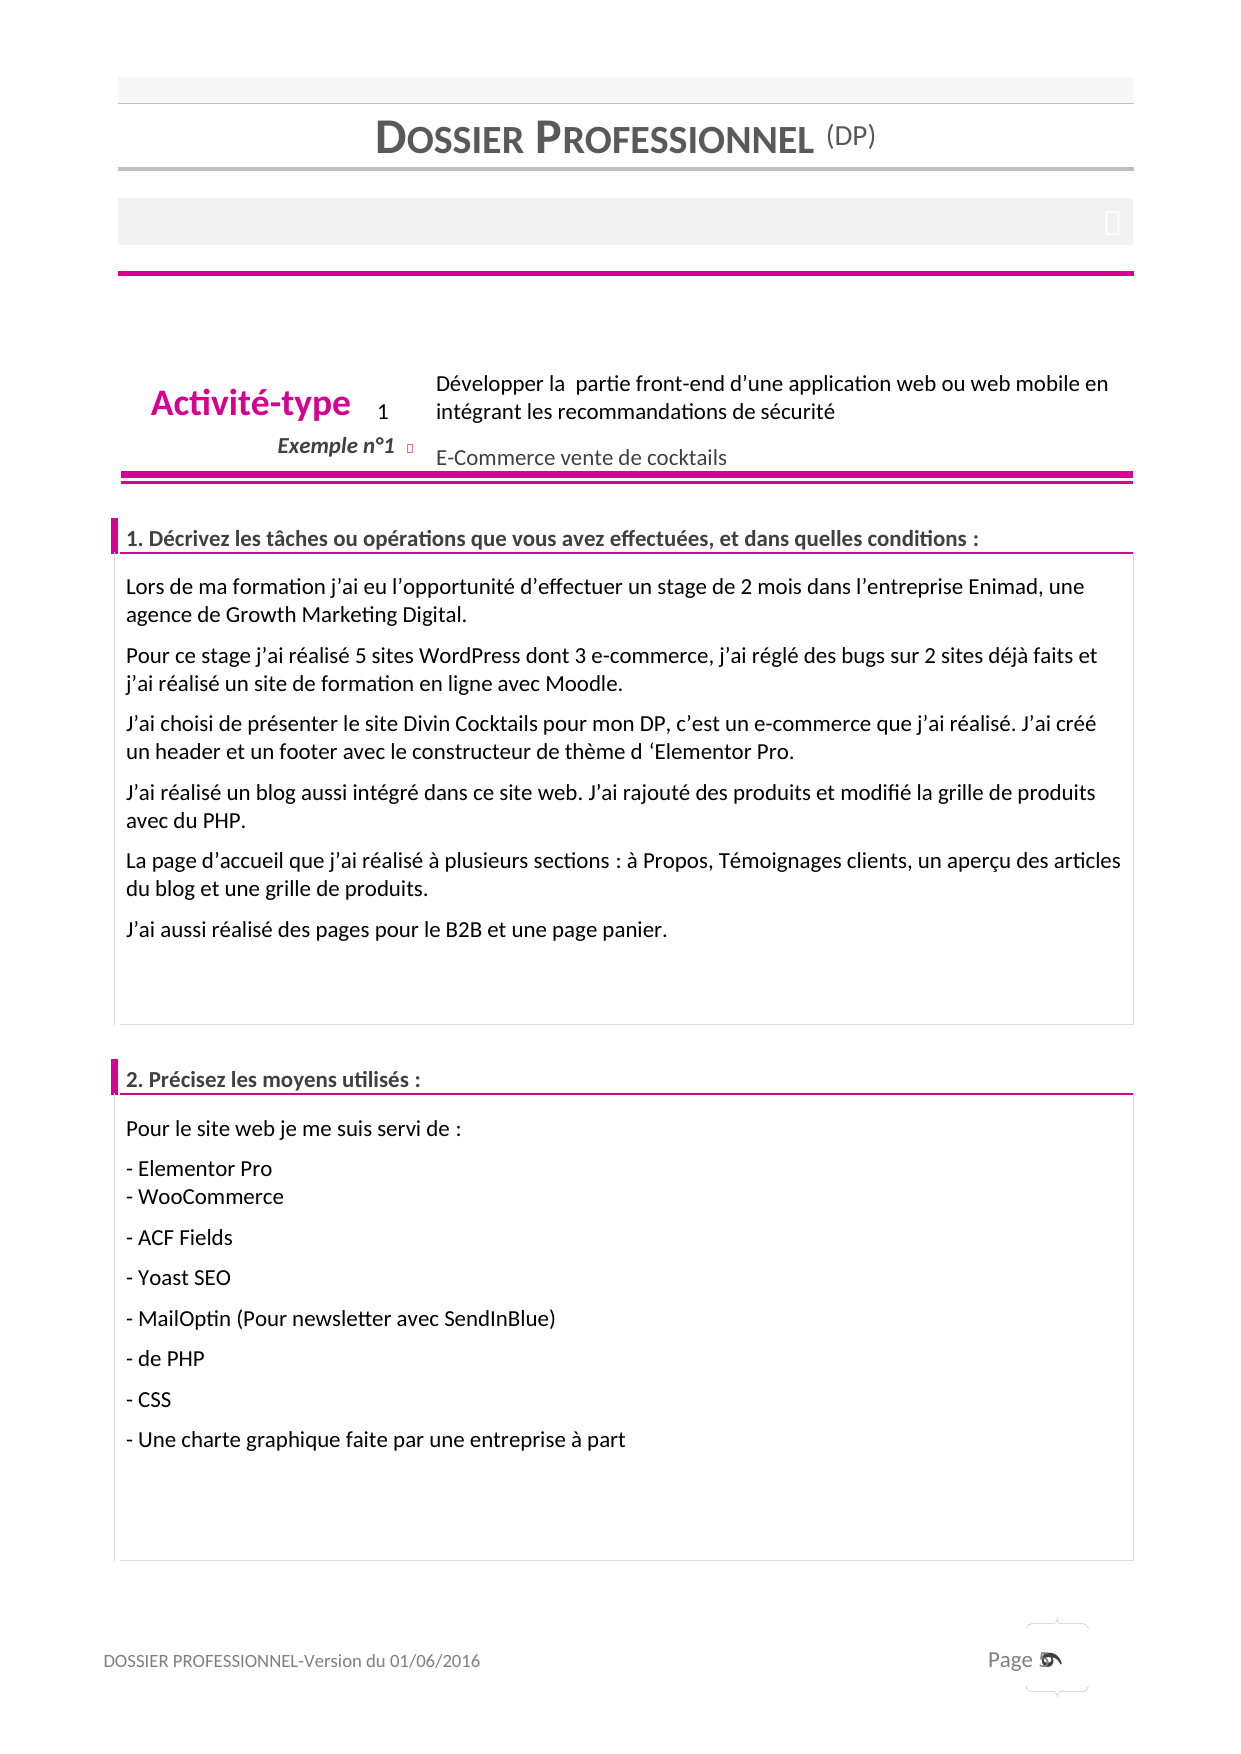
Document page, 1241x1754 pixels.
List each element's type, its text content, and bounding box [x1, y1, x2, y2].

table_cell 1 [366, 363, 424, 425]
table_header [366, 304, 424, 363]
table_cell [425, 484, 1133, 518]
table_cell Développer la partie front-end d’une application web ou web mobile en intégrant les recommandations de sécurité [425, 363, 1133, 425]
table_cell Exemple n°1  [115, 425, 424, 471]
table_header [425, 304, 1133, 363]
table_cell Lors de ma formation j’ai eu l’opportunité d’effectuer un stage de 2 mois dans l’entreprise Enimad, une agence de Growth Marketing Digital. Pour ce stage j’ai réalisé 5 sites WordPress dont 3 e-commerce, j’ai réglé des bugs sur 2 sites déjà faits et j’ai réalisé un site de formation en ligne avec Moodle. J’ai choisi de présenter le site Divin Cocktails pour mon DP, c’est un e-commerce que j’ai réalisé. J’ai créé un header et un footer avec le constructeur de thème d ‘Elementor Pro. J’ai réalisé un blog aussi intégré dans ce site web. J’ai rajouté des produits et modifié la grille de produits avec du PHP. La page d’accueil que j’ai réalisé à plusieurs sections : à Propos, Témoignages clients, un aperçu des articles du blog et une grille de produits. J’ai aussi réalisé des pages pour le B2B et une page panier. [115, 552, 1133, 1024]
table_cell [115, 1560, 1133, 1595]
table_cell Pour le site web je me suis servi de : - Elementor Pro - WooCommerce - ACF Fields - Yoast SEO - MailOptin (Pour newsletter avec SendInBlue) - de PHP - CSS - Une charte graphique faite par une entreprise à part [115, 1093, 1133, 1560]
table_cell 1. Décrivez les tâches ou opérations que vous avez effectuées, et dans quelles conditions : [118, 518, 1133, 552]
table_header [115, 304, 366, 363]
table_cell Activité-type [115, 363, 366, 425]
table_cell [115, 471, 424, 518]
table_cell [115, 1024, 1133, 1059]
table_cell E-Commerce vente de cocktails [425, 425, 1133, 471]
table_cell 2. Précisez les moyens utilisés : [118, 1059, 1133, 1093]
